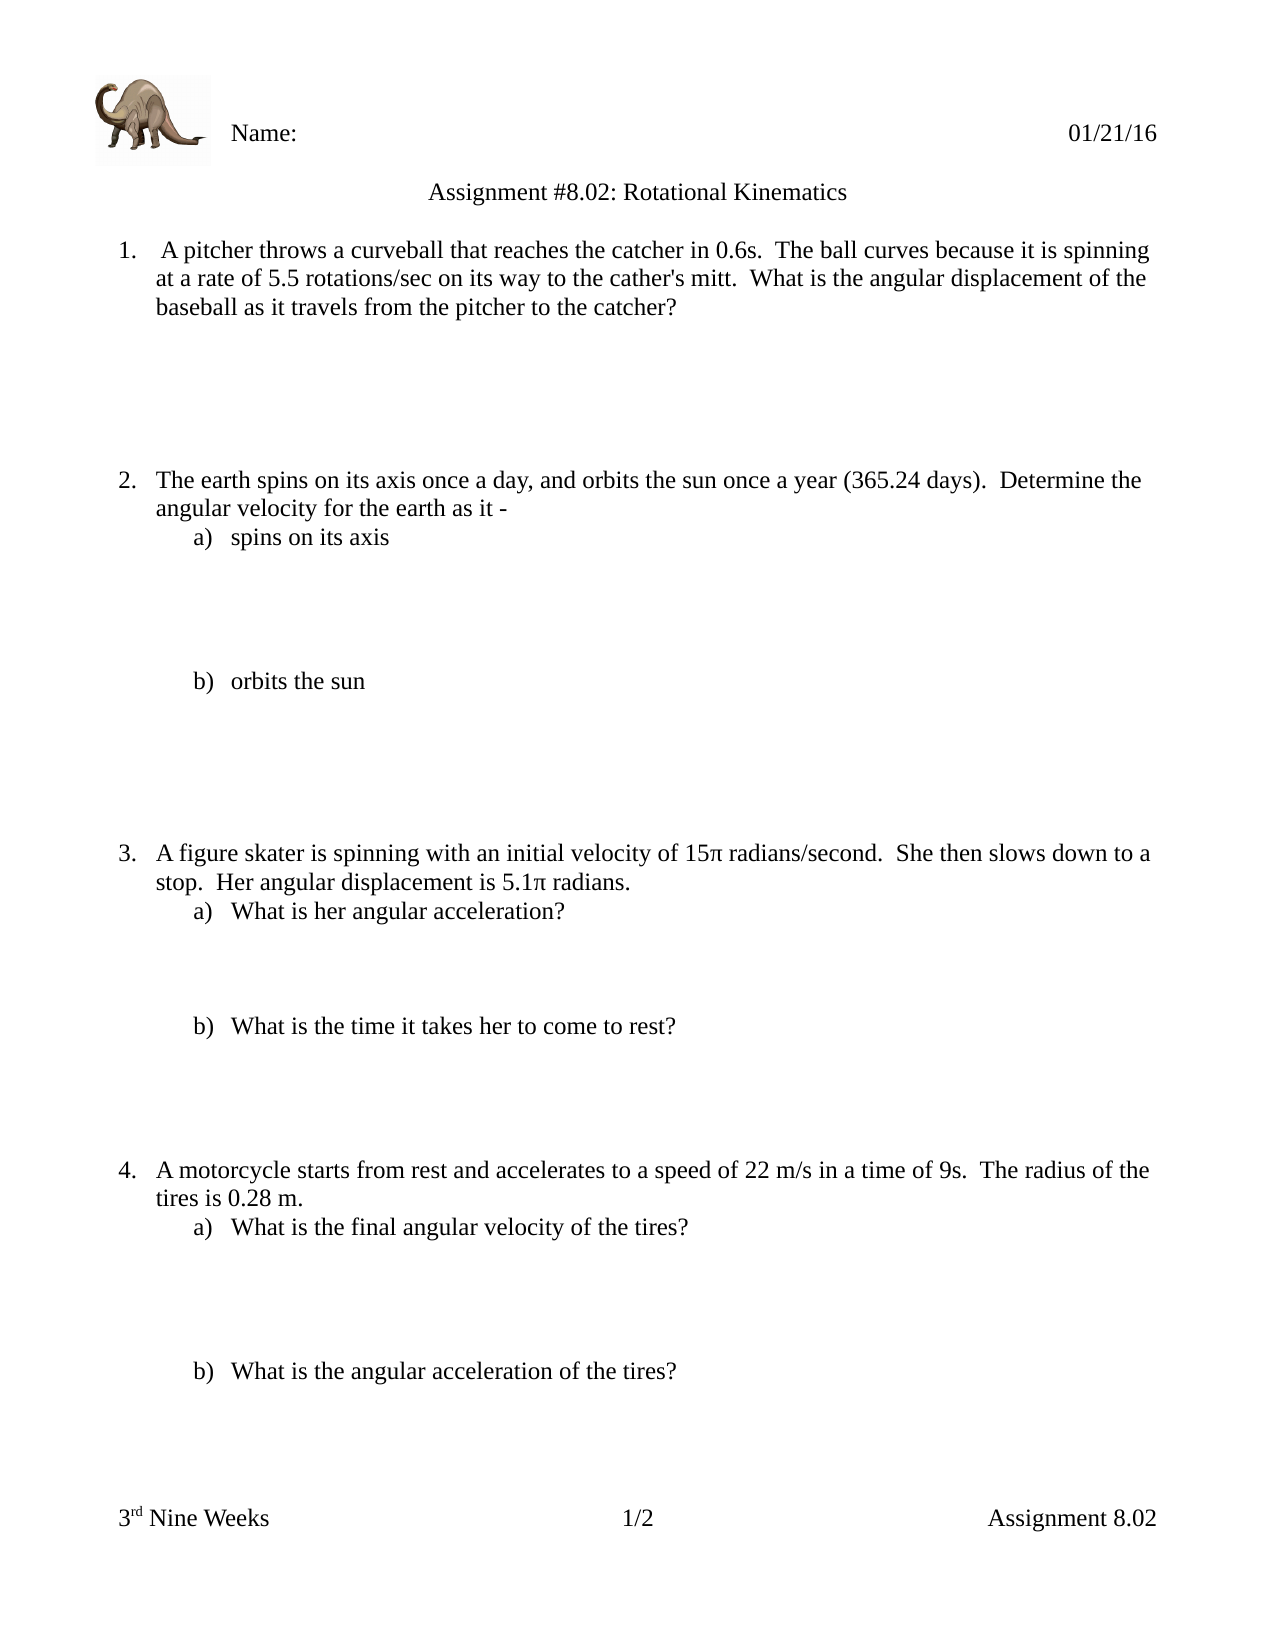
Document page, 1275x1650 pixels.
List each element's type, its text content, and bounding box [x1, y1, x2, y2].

list orbits the sun [193, 666, 1157, 695]
picture [95, 75, 211, 166]
list A figure skater is spinning with an initial velocity of 15π radians/second. She then slows down to a stop. Her angular displacement is 5.1π radians. [118, 838, 1157, 896]
list spins on its axis [193, 522, 1157, 551]
list What is the final angular velocity of the tires? [193, 1212, 1157, 1241]
list What is her angular acceleration? [193, 896, 1157, 925]
list The earth spins on its axis once a day, and orbits the sun once a year (365.24 days). Determine the angular velocity for the earth as it - [118, 465, 1157, 522]
list What is the time it takes her to come to rest? [193, 1011, 1157, 1040]
list A pitcher throws a curveball that reaches the catcher in 0.6s. The ball curves because it is spinning at a rate of 5.5 rotations/sec on its way to the cather's mitt. What is the angular displacement of the baseball as it travels from the pitcher to the catcher? [118, 235, 1157, 321]
list What is the angular acceleration of the tires? [193, 1356, 1157, 1385]
list A motorcycle starts from rest and accelerates to a speed of 22 m/s in a time of 9s. The radius of the tires is 0.28 m. [118, 1155, 1157, 1212]
text Assignment #8.02: Rotational Kinematics [118, 177, 1157, 206]
